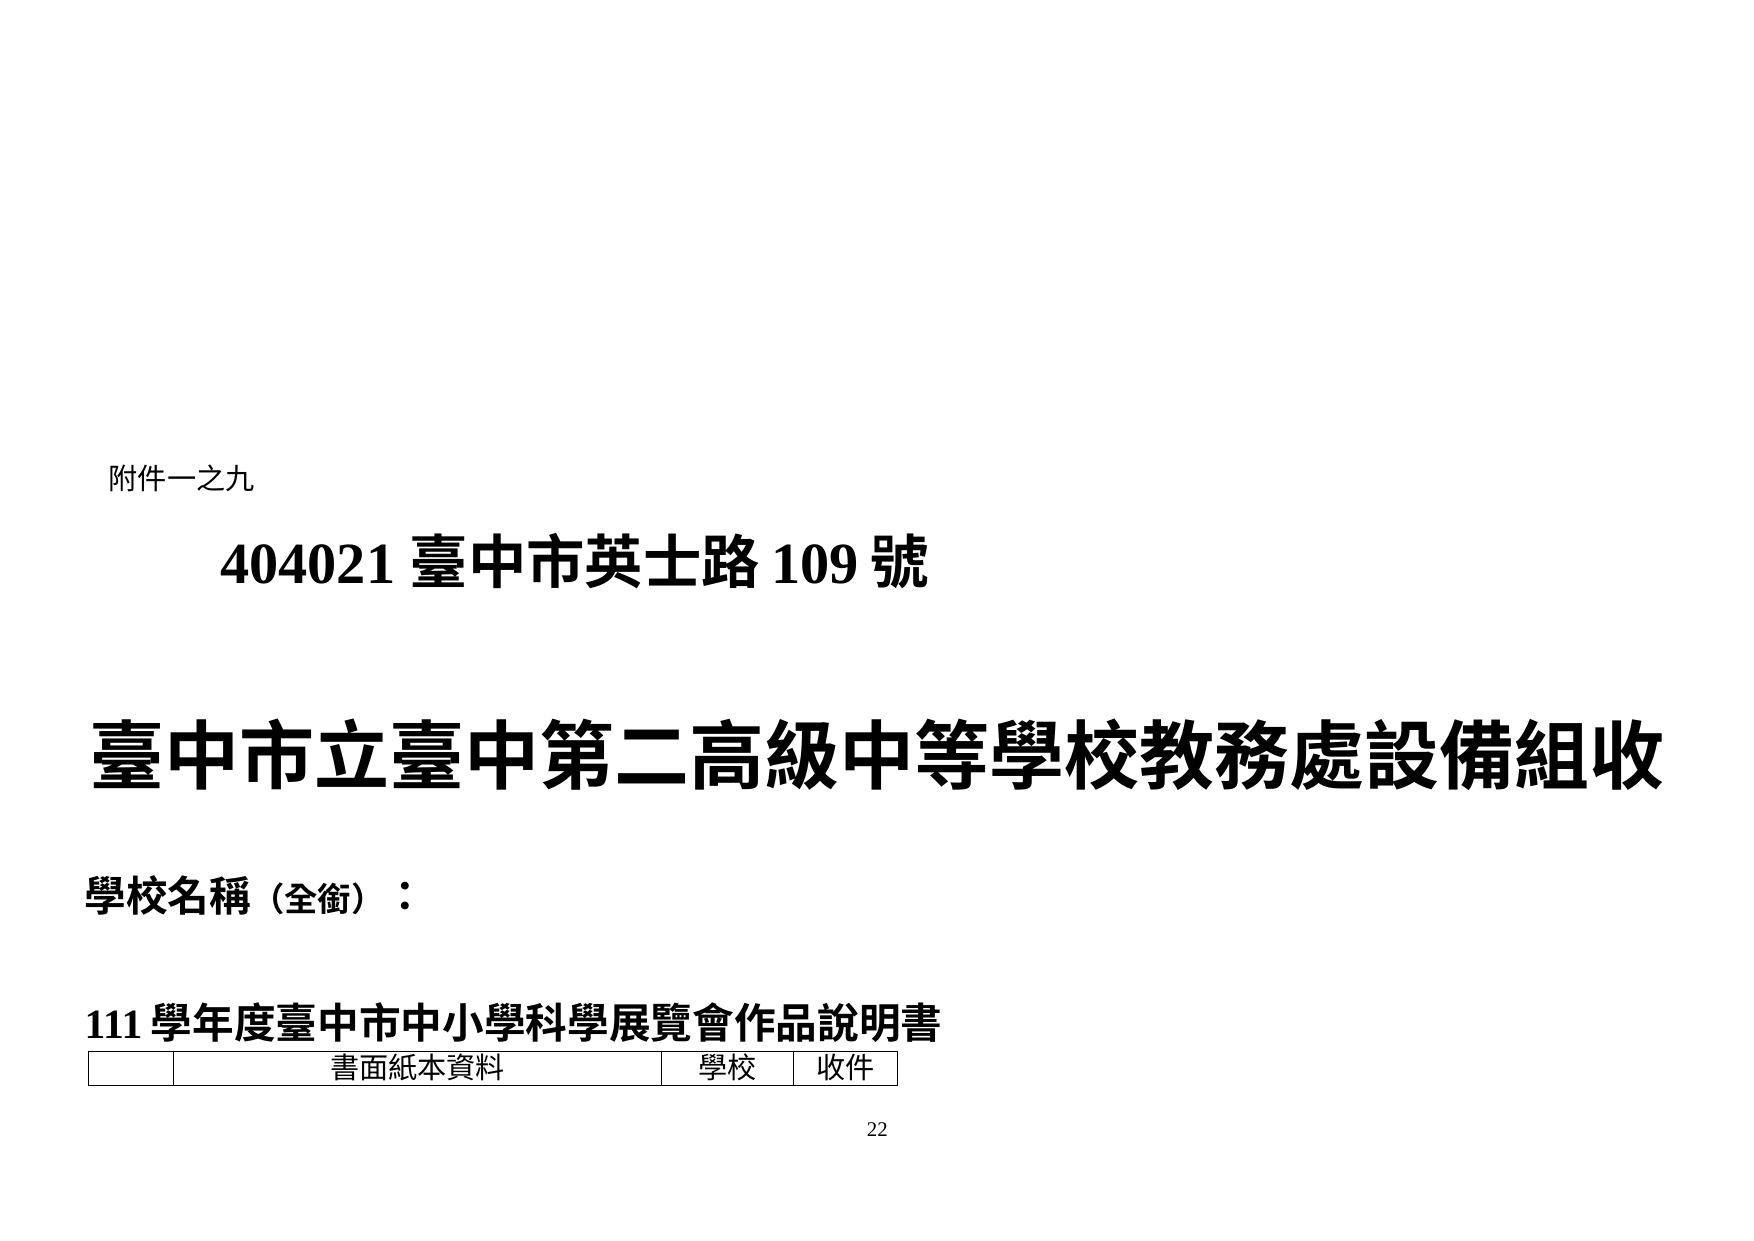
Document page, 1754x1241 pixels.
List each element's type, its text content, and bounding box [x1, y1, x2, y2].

table_header 收件 [794, 1052, 897, 1085]
table_header 學校 [662, 1052, 793, 1085]
text 111學年度臺中市中小學科學展覽會作品說明書 [74, 990, 1665, 1051]
text 臺中市立臺中第二高級中等學校教務處設備組收 [89, 697, 1665, 805]
text 404021 臺中市英士路109號 [89, 516, 1665, 600]
table_header [89, 1052, 173, 1085]
table_header 書面紙本資料 [174, 1052, 661, 1085]
text 學校名稱（全銜）： [74, 863, 1665, 923]
text 附件一之九 [108, 456, 272, 498]
